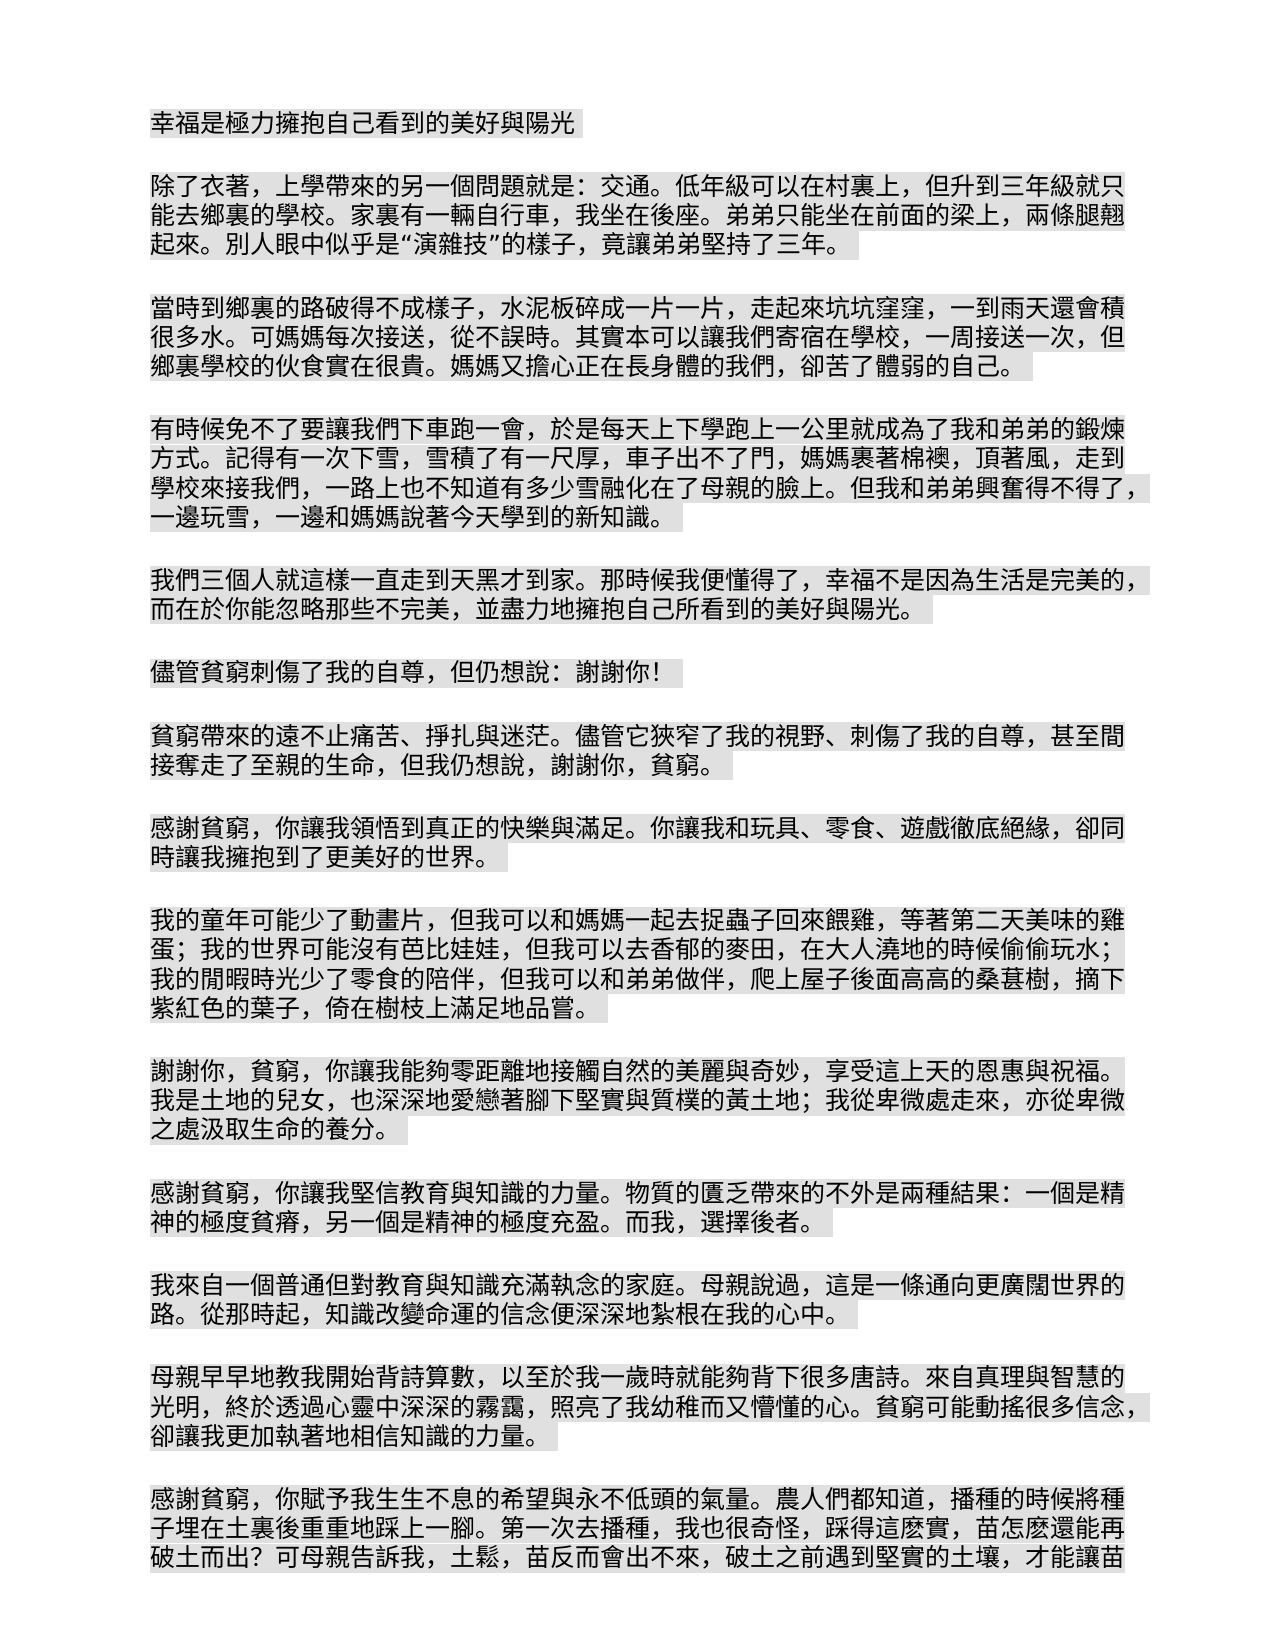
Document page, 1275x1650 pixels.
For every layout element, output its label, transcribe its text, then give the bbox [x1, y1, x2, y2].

text 找來一篇文章以及兩篇報導，十分動人。反覆看了好幾遍，很感動，心有戚戚焉。 文中所謂 “支教”，是指支援落後地區鄉鎮中小學校的教育和教學管理工作。 陳真 2018. 08. 14. ================== 原標題：看哭無數人的《感謝貧窮》全文來了！考上北大的寒門女孩婉拒捐助，回信更加感人 來源：北京日報 2018年07月30日 這兩天，《河北女孩王心儀707分考進北大，家庭貧困的她寫文《感謝貧窮》的故事刷爆朋友圈，引起無數網友關注。7月29日，王心儀回應“美好與光明雖會遲到，但終將到來！” 王心儀（供圖：河北棗強中學）王心儀（供圖：河北棗強中學） https://goo.gl/gcasoH 昨天，河北青年報報導了河北女孩王心儀的事蹟，《河北一寒門女孩707分考入北大！她寫的“感謝貧窮”一文看哭了所有人……》受到了全國關注：人民日報等媒體都轉發了報道，全國人民都在為她點贊！ 其中，王心儀關於自己、關於貧窮、關於希望的文章引發了網友的強烈反響。好多人都希望能看到全文，今天跟大家分享一下： ================== 感謝貧窮 （2018年王心儀作的文章） 《感謝貧窮》是2018年流行網路的一篇文章，作者是王心儀。大家被這個家境貧寒的樂觀女孩所感動，更被她的故事感染。 作品名稱 感謝貧窮 創作年代 2018年 作 者 王心儀 創作背景編輯： 王心儀介紹，《感謝貧窮》寫於2018年，當時正在準備自主招生考試，需要一個個人的陳述。 作品原文： 提筆時，我是有些許猶豫的。因為不知道該怎麽講起這個關於我自己、關於貧窮、以及關於希望的故事。 談錢世俗嗎？不！ 我出生在河北棗強縣棗強鎮新村。棗強縣是河北省貧困縣，人均收入極低。我有兩個弟弟，大弟弟和我一起就讀于棗強中學，小弟弟還在上幼稚園。一家人的生活僅靠著兩畝貧瘠的土地和父親打工微薄的收入。 小孩子的世界，本就沒有那麽多擔憂與沈重可言。而第一次直面貧窮與生活的真相，是在八歲那年。那年姥姥被診斷出患有乳腺癌，平靜的生活如同湖面投了顆石子一般，突然被擊得粉碎。一家人焦急慌亂，卻難以從拮据的手頭擠出救命錢來。姥姥的生命像注定熄滅的蠟燭，慢慢地變弱、燃盡，直到失去最後的光亮。 姥姥辛苦了一輩子，卻未換來一日的閒暇，病床上的她依然記挂著牲畜與莊稼。一輩子勤勤懇懇的姥姥的離世，讓幼小的我第一次感到被貧困扼住了咽喉。可能有錢也未必能挽救姥姥的生命，但經濟的窘境的確將一家人推向了絕望的深淵。 我清楚地記得那些灰暗的日子裏母親無聲又無助的淚水，我也開始明白：談錢世俗嗎？不，並不是的，它給予了我們最基本的生活保障，也讓我們能盡全力去留住那些珍貴的人和物。而這些亦讓敏感的我意識到：生活，才剛剛解開她的面紗。 人生的路不是走給別人看的 我和比我小一歲的弟弟相繼踏上求學路，又給家中添了不少經濟負擔。母親由於身體原因，更因為無人料理的農活及生活難以自理的外公，而無法外出工作。只能靠父親一個人打工養家糊口。父親工作不穩定，工資又少得可憐，一家人的日常花銷都要靠母親精打細算，才勉強讓收支相抵。 外公與媽媽一年的醫藥費也是一筆不小的開銷，姥姥生病時家裏又欠下了不少債，這也就免不了要省掉花在衣服上的錢。親戚家若有稍大的孩子，便會把一些舊衣服拿到我家。有些還能穿的衣服經母親洗洗，也就穿在了我和弟弟身上。 她常說，穿衣裳不圖多麽好看、乾淨、保暖就很好了。這也就不難理解為什麽母親現在仍穿著二十年前的校服了。我和弟弟也十分聽話，從不吵著要新衣服、新鞋子。 不過，班上免不了有幾個同學嘲笑我磨壞的鞋子、老氣的衣服、奇怪的搭配。記得初一一個男生很過分地嘲弄我身上那件袖子長出一截的“土得掉渣”的棉襖，我哭著回家給媽媽說，她只說了一句：“不要理他，踏實做事就好。” 是的，何必糾結於俗人的評論，那不過是基於你的外表與穿著，若他無法看到你內裏的自我，不睬他也罷。人生的路畢竟不是走給別人看的。那件衣服我穿了初中三年，那句話我也記到現在。 幸福是極力擁抱自己看到的美好與陽光 除了衣著，上學帶來的另一個問題就是：交通。低年級可以在村裏上，但升到三年級就只能去鄉裏的學校。家裏有一輛自行車，我坐在後座。弟弟只能坐在前面的梁上，兩條腿翹起來。別人眼中似乎是“演雜技”的樣子，竟讓弟弟堅持了三年。 當時到鄉裏的路破得不成樣子，水泥板碎成一片一片，走起來坑坑窪窪，一到雨天還會積很多水。可媽媽每次接送，從不誤時。其實本可以讓我們寄宿在學校，一周接送一次，但鄉裏學校的伙食實在很貴。媽媽又擔心正在長身體的我們，卻苦了體弱的自己。 有時候免不了要讓我們下車跑一會，於是每天上下學跑上一公里就成為了我和弟弟的鍛煉方式。記得有一次下雪，雪積了有一尺厚，車子出不了門，媽媽裹著棉襖，頂著風，走到學校來接我們，一路上也不知道有多少雪融化在了母親的臉上。但我和弟弟興奮得不得了，一邊玩雪，一邊和媽媽說著今天學到的新知識。 我們三個人就這樣一直走到天黑才到家。那時候我便懂得了，幸福不是因為生活是完美的，而在於你能忽略那些不完美，並盡力地擁抱自己所看到的美好與陽光。 儘管貧窮刺傷了我的自尊，但仍想說：謝謝你！ 貧窮帶來的遠不止痛苦、掙扎與迷茫。儘管它狹窄了我的視野、刺傷了我的自尊，甚至間接奪走了至親的生命，但我仍想說，謝謝你，貧窮。 感謝貧窮，你讓我領悟到真正的快樂與滿足。你讓我和玩具、零食、遊戲徹底絕緣，卻同時讓我擁抱到了更美好的世界。 我的童年可能少了動畫片，但我可以和媽媽一起去捉蟲子回來餵雞，等著第二天美味的雞蛋；我的世界可能沒有芭比娃娃，但我可以去香郁的麥田，在大人澆地的時候偷偷玩水；我的閒暇時光少了零食的陪伴，但我可以和弟弟做伴，爬上屋子後面高高的桑葚樹，摘下紫紅色的葉子，倚在樹枝上滿足地品嘗。 謝謝你，貧窮，你讓我能夠零距離地接觸自然的美麗與奇妙，享受這上天的恩惠與祝福。我是土地的兒女，也深深地愛戀著腳下堅實與質樸的黃土地；我從卑微處走來，亦從卑微之處汲取生命的養分。 感謝貧窮，你讓我堅信教育與知識的力量。物質的匱乏帶來的不外是兩種結果：一個是精神的極度貧瘠，另一個是精神的極度充盈。而我，選擇後者。 我來自一個普通但對教育與知識充滿執念的家庭。母親說過，這是一條通向更廣闊世界的路。從那時起，知識改變命運的信念便深深地紮根在我的心中。 母親早早地教我開始背詩算數，以至於我一歲時就能夠背下很多唐詩。來自真理與智慧的光明，終於透過心靈中深深的霧靄，照亮了我幼稚而又懵懂的心。貧窮可能動搖很多信念，卻讓我更加執著地相信知識的力量。 感謝貧窮，你賦予我生生不息的希望與永不低頭的氣量。農人們都知道，播種的時候將種子埋在土裏後重重地踩上一腳。第一次去播種，我也很奇怪，踩得這麽實，苗怎麽還能再破土而出？可母親告訴我，土鬆，苗反而會出不來，破土之前遇到堅實的土壤，才能讓苗更茁壯地成長。長大後，當我再次回憶起這些話，才知道自己也正是如此了。 我不相信手掌的紋路，但我相信手掌加上手指的力量 “我不相信手掌的紋路，但我相信手掌加上手指的力量。”求學路上，多少的坎壤困頓終究阻擋不住我追逐真理的腳步。中考，我以全縣第一的成績考入棗強中學。高中三年，我一直秉承著“好之者不如樂之者”的態度，尋找並發現學習的樂趣，並全心投入其中，為每一天注入靈感與活力。三年來，我的成績一直穩居年級前三名。在細心鑽研課內知識的同時，我也注意拓展自己的課外知識，積極參加各種競賽活動，獲得了全國中學生基礎知識與創新能力大賽省級一等獎、全國中學生物理競賽省級二等獎，化學省級二等獎。 此外，我還是個充滿好奇心與想象力的女孩。我喜歡仰望天空，那一望無盡的透徹的藍，讓心中所有的塵埃散盡，歸於平靜；我喜歡逗弄花草，這份大自然的饋贈與祝福，若不多花些時候欣賞，簡直算得上“暴殄天物"了；我喜歡做白日夢，那是心靈的探索與自我的找尋，思想在翺翔、在潛遊，引領我去那遙不可及的遠方。我喜歡像這樣放飛自我，與靈魂作伴，來一次心靈的旅行。同時，我也算得上是個“文藝女青年"，平時喜歡靜靜地寫點東西，作品《楊絳一一那個安靜的守望者》獲得“語文報杯”大賽全國二等獎。 大家眼中的我，是個活潑、樂觀而幽默的女生，時不時會給大家高歌一曲，把所有人嚇出寢室；也常給朋友講段子（聽我講笑話真的可以練出腹肌）。同學們學習或生活中遇到了問題，也會找我幫忙，我亦以此為樂、全力相助。同時，我也絕不是個“兩眼不聞外事"的兩腳書櫥。校內，我一直擔任班長，全心全意為班級服務，並參與各種學校活動的組織、主持工作，被評為省級優秀學生幹部；校外，我也投身於社會實踐與服務工作中去，參與清掃街道、敬老院敬老等活動，受到大家的讚揚。 三年，苦嗎？很苦，小弟弟的誕生，加上我和大弟弟都踏入棗強中學，不免讓家庭經濟陷入更大的困境，這些也讓我認識到肩頭上沈重的擔子。我是老大，必須撐起這個家的希望。於是，壓力成了動力，這種信念與責任激勵著我一路向前。一年四季我一直穿著校服，每日的伙食是單調的白菜饅頭稀飯，雞蛋是成績提高後作為獎勵的加餐。可三年，又很甜。“以中有足樂者，不知口體之奉不若人也。”探索新知的樂趣遠遠超過了汗水的苦與鹹。有老師的諄諄教導、同學的真摯情誼、學校的關心照顧，那些苦又算得了什麽？ 作者簡介 王心儀，女，河北省棗強縣棗強鎮新村人，2018年以707分考入北京大學。 ======================= 對話王心儀：貧窮不是我的全部 2018-08-08 來源： 錢江晚報 河北女孩考上北大“感謝貧窮”，省委書記派人專程看望 錢報記者和她面對面，她説網上那篇文章只是原文的一半 王心儀接受錢報記者專訪。 王心儀的家。 https://goo.gl/BwqpHR 以707分的高分考入了北京大學文學係後，王心儀最近有些心緒不寧。 她的一篇舊作在網上公開，文中她寫道，“貧困帶來的遠不止痛苦、掙扎與迷茫。盡管它狹窄了我的事業，刺傷了我的自尊，甚至間接帶走了至親的生命，但我仍想説，謝謝你，貧窮。” 很多人被這篇文章感動。河北省委書記還委托專人前去看望她。 但另一方面，網上也有人認為她不必感謝貧窮。 幾天前，錢江晚報記者赴河北衡水和王心儀面對面，她對記者表示，網上流傳的版本並非原文，“流傳的是文章的前半部分，算是我對過去生活的告別。而後半部分，是我對大學生活的展望。” 關于文章：本意並非感謝貧窮 從衡水開車約半小時路程，就到了王心儀家所在的棗強縣棗強鎮新村。這是一個在籍人口超過千人的大村，壯勞力多數選擇外出打工，不少老房缺了打理，衰敗傾頹，墻柱間雜草叢蕪。正午12點，整個村子在烈日下一片寂靜。順著村裏大路向左一拐，王心儀一家六口人就住在巷口的第一間院子。 邁過老式的紅漆木門，院子不大，正房的矮墻如今成了6歲三弟的“黑板”，上面寫滿了母親工整抄寫的加法算式、拼音韻母表，和三弟“100分”的稚嫩筆跡。聽到聲響，王心儀匆忙從裏屋出來，她留著一頭幹練的短髮，有些嬰兒肥的臉上掛滿了笑容，為了接待這幾日的採訪，她特意換上了一套新衣。 錢江晚報記者趕到時，她剛送走一波記者，家裏還沒來得及做午飯。 王心儀有些羞澀，把記者迎進了唯一裝著空調的裏屋。這是一家人的起居室，十幾平米的空間，擺放著兩張床鋪，幾組衣櫃和書櫃。屋子有些亂，北大的錄取通知書放在床邊，一旁的小書桌是王心儀和她剛上高三的二弟的學習場所，在一厚沓試卷上，壓著一本魯迅的《吶喊》。 “從北大師姐那要來了書單，本打算回來後開始讀的。”但是現在，王心儀的讀書計劃被打斷。她沒想到，那篇為北大專項招生所寫的自述，會引起那麼大的反響。王心儀看上去有些疲憊，“最近幾天，每天都有記者來。” 說起讓她出名的那篇文章，“其實我本意並非單純感謝貧窮。”王心儀説，網上流傳的那篇“感謝貧窮”並不是全文，“那只是前半部分，是我對過去的一種告別。還有後半部分沒有刊發，那是我對未來大學生活的展望。” 她突然有些憤懣，“網上不少人説我賣慘，我真沒那個意思。” 她給記者看了文章最後的結尾，特意放大的字體寄予了她對北大生活的期待。 “我希望能在那裏遇見更好的自己，結交更多的良師益友，認真學習文化知識，並將其運用到實踐中去……” 王心儀始終覺得，生活在變得更好，這次引來關注後，也有不少好心人直接給她寄來了生活用品和學習書籍，這讓她很感動。 關于自己：不是寒門貴子 無論如何，得償所願考進北大，是王心儀最開心的事。 6月22日晚上，在收到通過北大專項招生通知和707分的高考成績後，她激動得徹夜難眠。 收到錄取通知書當天，還在保定實習的她，讓弟弟把通知書拍了照片發給自己。 “百余年來，這裏成長著中國幾代最優秀的學者，他們從這裏眺望世界，志向未來。”通知書封面上的這段話，擊中了她的心，她翻來覆去念了好幾遍。 王心儀是個獨立的人，從小她就習慣于自主選擇，大學志願也是。 四個月前高考百日誓師大會上，有人問她志願，她脫口而出：“北大中文係。” 相比眾人期許，她更相信自己心之所嚮。 分數出來後，北大招生老師咨詢她的志向，理科生的她説出了中文系的名字，“招生老師愣了一下，問了句確定嗎，你可以再考慮下，我說確定”。 王心儀是個好學的人。還未入學她就提前要來了書單。閒聊時，她拉著記者追問大學生活的一切，選課、社團、學生會等等。在新生群裏，她不太愛發言。“他們談的NBA啦，社團啦，我都不太了解。”但對所有聊起的新事物，她都充滿好奇。 王心儀是個樂觀的人，就像她自己寫的：“幸福不是因為生活是完美的，而在于你能忽略那些不完美，並盡力擁抱自己所看到的美好與陽光。”對此，她身體力行。她會模倣記者的南方口音，然後止不住地大笑；去農作的路上，她輕聲哼著新學會的韓文歌曲；結束採訪，她換上常服，蹦跳著自嘲説：“這才是真正的我嘛。” 採訪中，王心儀的淳樸、樂觀，無時無刻不在感染著記者，她真正樂在其中。 王心儀是個立體的人，對于外界給她貼上“寒門貴子”的標簽，她不太認同。“我覺得我很普通，只是做一些自己喜歡的事情。”更何況，一次高考能否衡量人的成功，她不確定。“難道高考以前，我就不優秀了？”説完，她自己也笑了起來。 關于未來：想做個老師 “其實相比過去，我更願意談談未來。”見面前，王心儀特意向記者強調。 高考結束後，在物理老師的介紹下，她去了保定一家教育機構做暑期班輔導員。“一來賺點學費，二來終于可以過一把老師癮。”王心儀有自己的打算。 她滔滔不絕地和我講起這短暫的教學生涯，講起自己怎麼和這群初三的孩子打成一片。“我有時會板起臉來，這樣他們吃完飯後，就會把桌子收拾幹凈。”“他們做對題目的時候，我會鼓勵他們。” 結營儀式上，孩子們在她的工作服上畫滿了圖案，這讓她感受到：“在那邊做的事，比寫一篇文章然後受到關注，要重要得多。”她説，這次經歷更加堅定了自己做老師的決心，“以後如果我做老師，會少布置些作業。” 未來，她也想去支教。“我知道有很多情況比我更糟的孩子，我希望能通過自身給他們傳達這樣的信息，只要努力，你可以看到外面更廣闊的世界。”(記者 俞任飛 文/攝) ===================== 寒門女孩707分考上北大：感謝貧窮讓我變得強大 https://goo.gl/Gm9Sk7 靖像 2018-07-29 2018年7月29日，因為一文“感謝貧窮”而備受全國網友關注的寒門女孩王心怡，婉拒了好心人的幫助，在接受採訪時表示，她盼望的是把這份感動與愛心傳遞下去，溫暖更多需要它們的人。“美好與光明雖會遲到，但終將到來！” 以707分的優異成績被北京大學錄取的王心怡出生在河北棗強縣棗強鎮新村。高考結束後，經高中物理老師介紹，王心怡在保定一家輔導機構當輔導員。當錄取通知書寄到家門口時，王心怡正隻身一人在外地打工。 得知自己被北京大學錄取，王心怡讓媽媽把錄取通知書裏裏外外都拍下來發給她。“特別興奮，激動到失眠。”王心怡說。（供圖/王心怡） 王心怡家境貧寒，媽媽體弱多病，常年在家照顧患有高血壓、哮喘病，生活不能自理的姥爺。家中有兩個弟弟，大弟弟即將升入高三，小弟弟還沒有上小學。一家六口全靠家中的五畝地和爸爸外出做零活補貼家用。（供圖/王心怡） 但生活的艱辛並沒有影響到樂觀積極的王心怡。上學以來，王心儀在班裏一直名列前茅。獎狀、證書貼滿了牆壁。中考，王心怡以全縣第一的成績考入棗強中學。（供圖/王心怡） 高中三年，她一直穩居年級前三。熱愛各種競賽活動，王心怡還獲得了全國中學生基礎知識與創新能力大賽省級一等獎、全國中學生物理競賽省級二等獎，化學省級二等獎等。（供圖/王心怡） 在學校表現優異，在家裏也是爸媽的貼心幫手。從小學開始，王心儀就主動承擔家務，喂雞割草、採摘棉花、放羊……春耕時幫媽媽在田間犁地，她在前面拉，媽媽在後面推，深一腳，淺一腳，稚嫩的肩膀過早地幫父母一起扛起家庭的重擔。圖為王心怡的母親和弟弟。（供圖/王心怡） 王心怡每個月的生活費是平常孩子的一半，每次買飯她就買一些大白菜，捨不得吃點葷菜，雞蛋是成績提高後作為獎勵的加餐。可王心怡卻稱，這些年她的生活也很甜。“以中有足樂者，不知口體之奉不若人也。”探索新知的樂趣遠遠超過了汗水的苦與鹹。（供圖/王心怡） 班主任張秀英曾這樣評價王心怡：“她，樂觀開朗，視野開闊，格局很大，絕對不是傳統意義上只知道學習的學生。”的確，王心怡愛好畫畫，唱歌，演講，平時還會關注時事政治、閱讀外文書籍。雖然學的理科，但在填報志願時她選擇了北大中文系。她說，追隨自己喜歡的事情太重要了！（供圖/棗強中學） 很多人知道王心怡的故事後，提出要幫助她，但都被她拒絕了。“我們一家人省吃儉用，辛苦一點，也沒什麽，一家人只要平平安安在一起就是我最大的心願。還是去幫助比我們更需要幫助的人吧！” “儘管貧窮刺傷了我的自尊，但仍想說：謝謝你！”王心怡曾在作文中寫道，“感謝貧窮，你讓我領悟到真正的快樂與滿足；感謝貧窮，你讓我堅信教育與知識的力量；感謝貧窮，你賦予我生生不息的希望與永不低頭的氣量。” ------河北青年報【靖像】版權作品 文/李夢穎 攝/王勇博 [150, 75, 1125, 1573]
